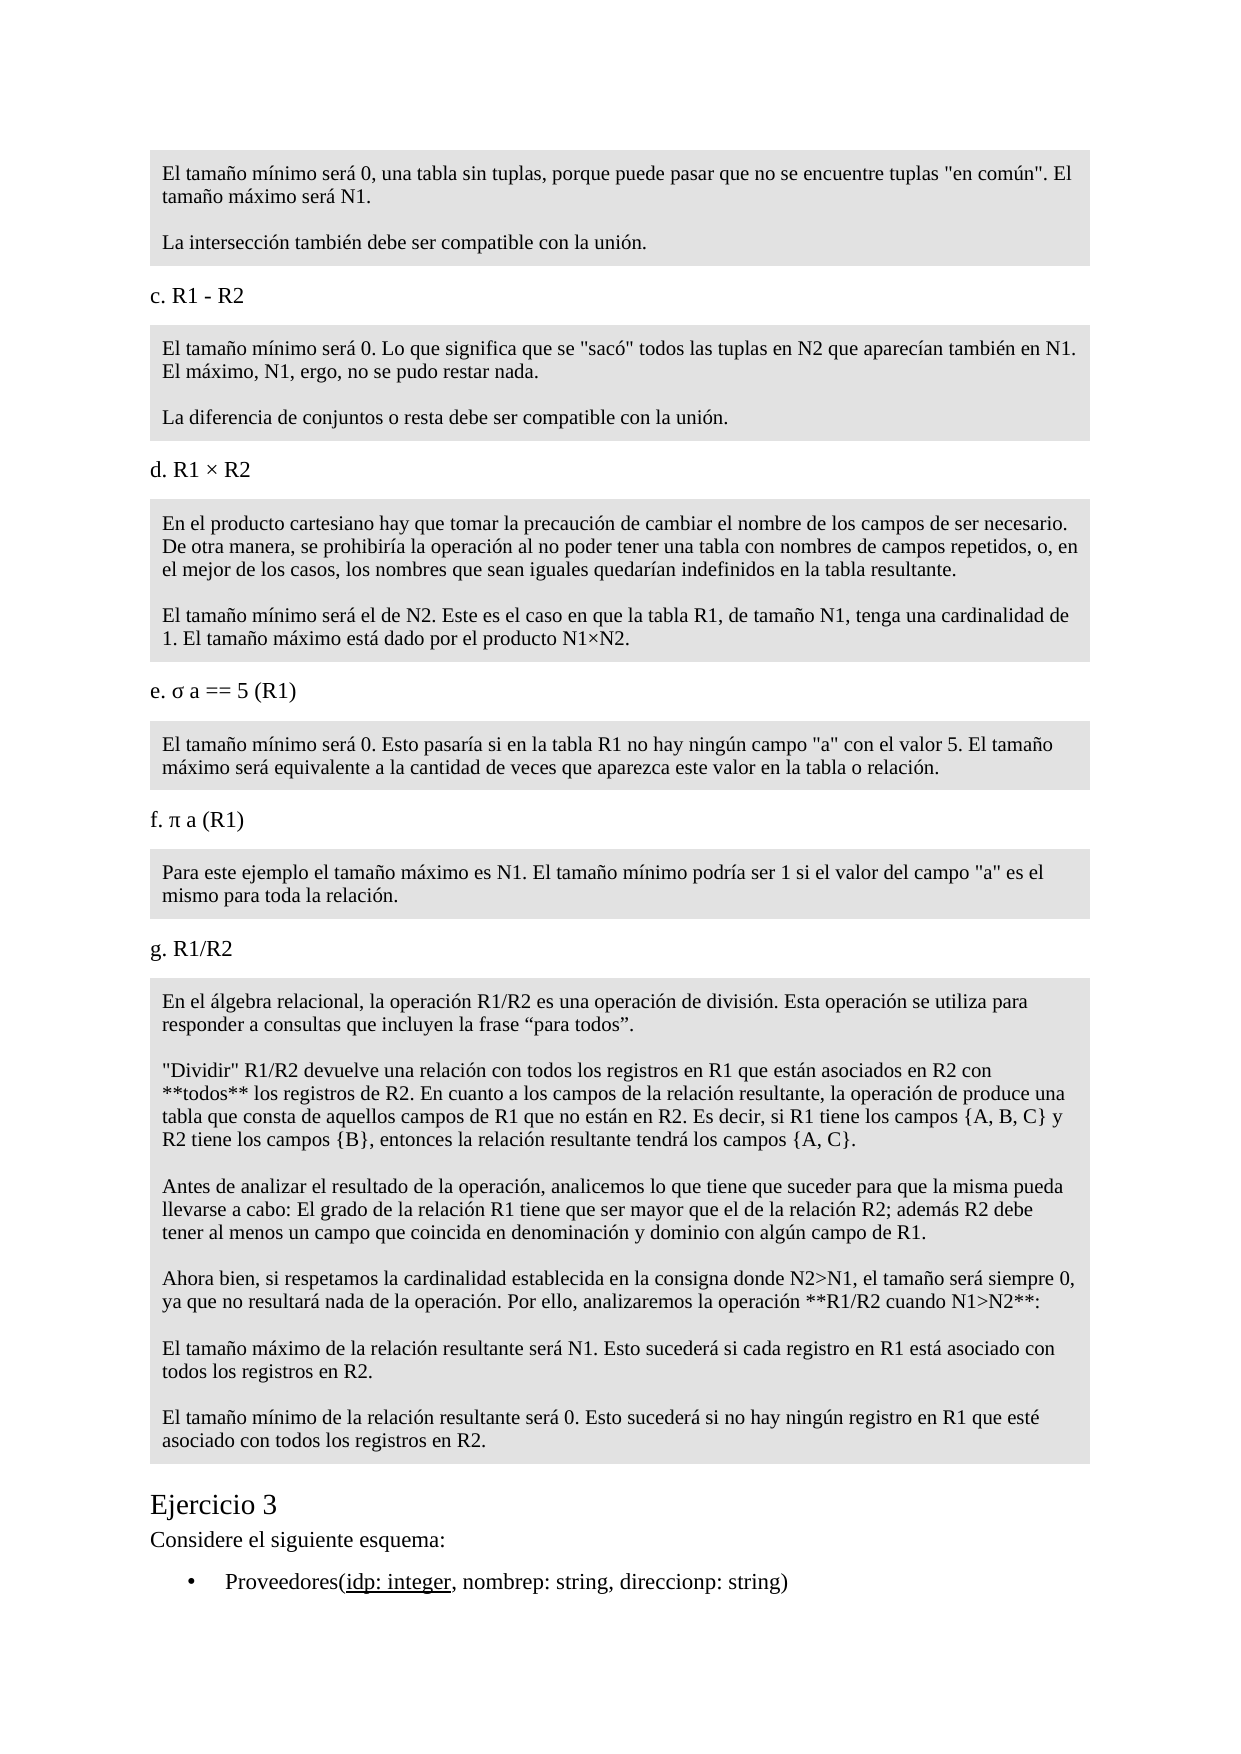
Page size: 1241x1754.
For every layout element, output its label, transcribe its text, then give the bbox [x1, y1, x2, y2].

text d. R1 × R2 [150, 457, 1090, 483]
text En el producto cartesiano hay que tomar la precaución de cambiar el nombre de los campos de ser necesario. De otra manera, se prohibiría la operación al no poder tener una tabla con nombres de campos repetidos, o, en el mejor de los casos, los nombres que sean iguales quedarían indefinidos en la tabla resultante. El tamaño mínimo será el de N2. Este es el caso en que la tabla R1, de tamaño N1, tenga una cardinalidad de 1. El tamaño máximo está dado por el producto N1×N2. [150, 499, 1090, 662]
text c. R1 - R2 [150, 283, 1090, 308]
text g. R1/R2 [150, 936, 1090, 961]
list Proveedores(idp: integer, nombrep: string, direccionp: string) [187, 1569, 1090, 1595]
text Para este ejemplo el tamaño máximo es N1. El tamaño mínimo podría ser 1 si el valor del campo "a" es el mismo para toda la relación. [150, 849, 1090, 919]
text El tamaño mínimo será 0. Esto pasaría si en la tabla R1 no hay ningún campo "a" con el valor 5. El tamaño máximo será equivalente a la cantidad de veces que aparezca este valor en la tabla o relación. [150, 721, 1090, 790]
subtitle Ejercicio 3 [150, 1489, 1090, 1521]
text e. σ a == 5 (R1) [150, 678, 1090, 704]
text f. π a (R1) [150, 807, 1090, 832]
text Considere el siguiente esquema: [150, 1527, 1090, 1553]
text El tamaño mínimo será 0, una tabla sin tuplas, porque puede pasar que no se encuentre tuplas "en común". El tamaño máximo será N1. La intersección también debe ser compatible con la unión. [150, 150, 1090, 266]
text En el álgebra relacional, la operación R1/R2 es una operación de división. Esta operación se utiliza para responder a consultas que incluyen la frase “para todos”. "Dividir" R1/R2 devuelve una relación con todos los registros en R1 que están asociados en R2 con **todos** los registros de R2. En cuanto a los campos de la relación resultante, la operación de produce una tabla que consta de aquellos campos de R1 que no están en R2. Es decir, si R1 tiene los campos {A, B, C} y R2 tiene los campos {B}, entonces la relación resultante tendrá los campos {A, C}. Antes de analizar el resultado de la operación, analicemos lo que tiene que suceder para que la misma pueda llevarse a cabo: El grado de la relación R1 tiene que ser mayor que el de la relación R2; además R2 debe tener al menos un campo que coincida en denominación y dominio con algún campo de R1. Ahora bien, si respetamos la cardinalidad establecida en la consigna donde N2>N1, el tamaño será siempre 0, ya que no resultará nada de la operación. Por ello, analizaremos la operación **R1/R2 cuando N1>N2**: El tamaño máximo de la relación resultante será N1. Esto sucederá si cada registro en R1 está asociado con todos los registros en R2. El tamaño mínimo de la relación resultante será 0. Esto sucederá si no hay ningún registro en R1 que esté asociado con todos los registros en R2. [150, 978, 1090, 1464]
text El tamaño mínimo será 0. Lo que significa que se "sacó" todos las tuplas en N2 que aparecían también en N1. El máximo, N1, ergo, no se pudo restar nada. La diferencia de conjuntos o resta debe ser compatible con la unión. [150, 325, 1090, 441]
